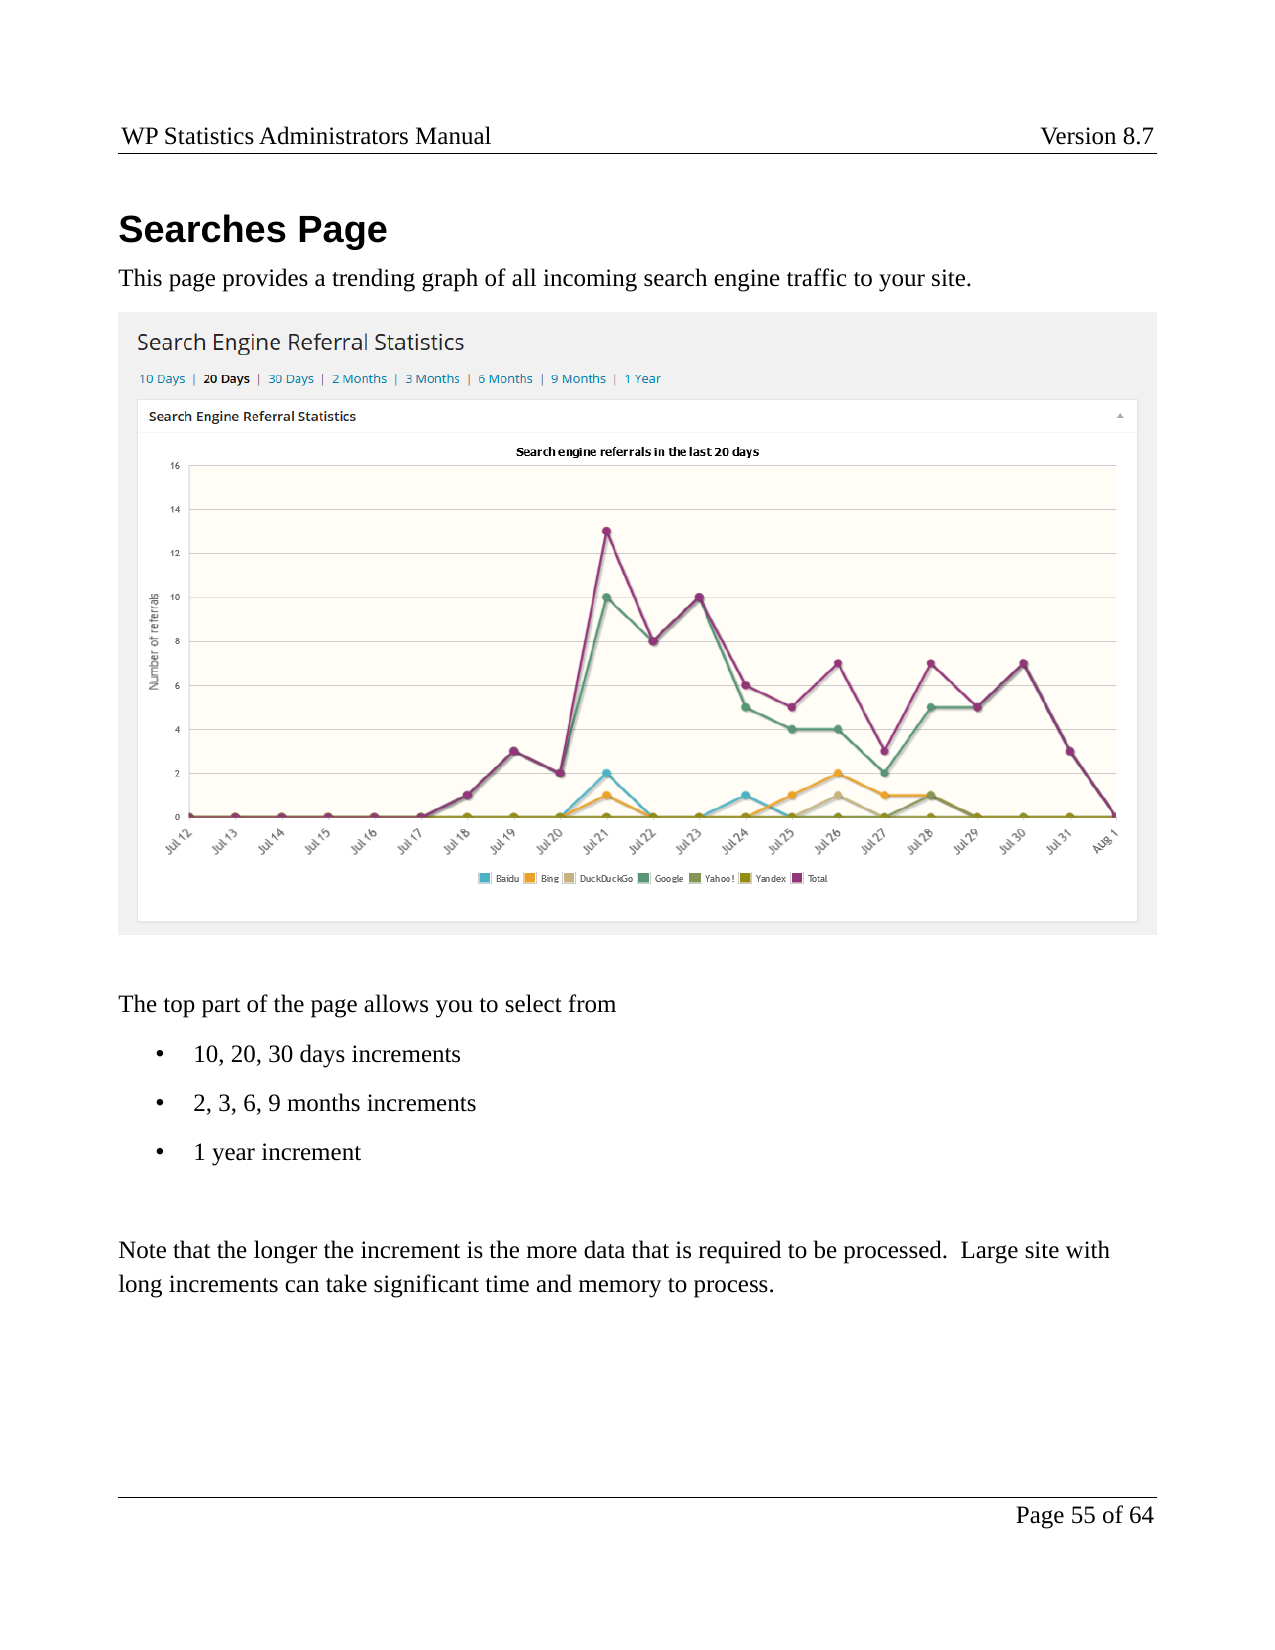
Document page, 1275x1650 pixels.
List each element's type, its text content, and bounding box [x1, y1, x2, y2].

subtitle Searches Page [118, 207, 1157, 251]
list 1 year increment [156, 1137, 1157, 1166]
text This page provides a trending graph of all incoming search engine traffic to your site. [118, 263, 1157, 292]
list 10, 20, 30 days increments [156, 1039, 1157, 1067]
picture [118, 312, 1157, 935]
text Note that the longer the increment is the more data that is required to be processed. Large site with long increments can take significant time and memory to process. [118, 1235, 1157, 1298]
list 2, 3, 6, 9 months increments [156, 1088, 1157, 1116]
text The top part of the page allows you to select from [118, 989, 1157, 1018]
